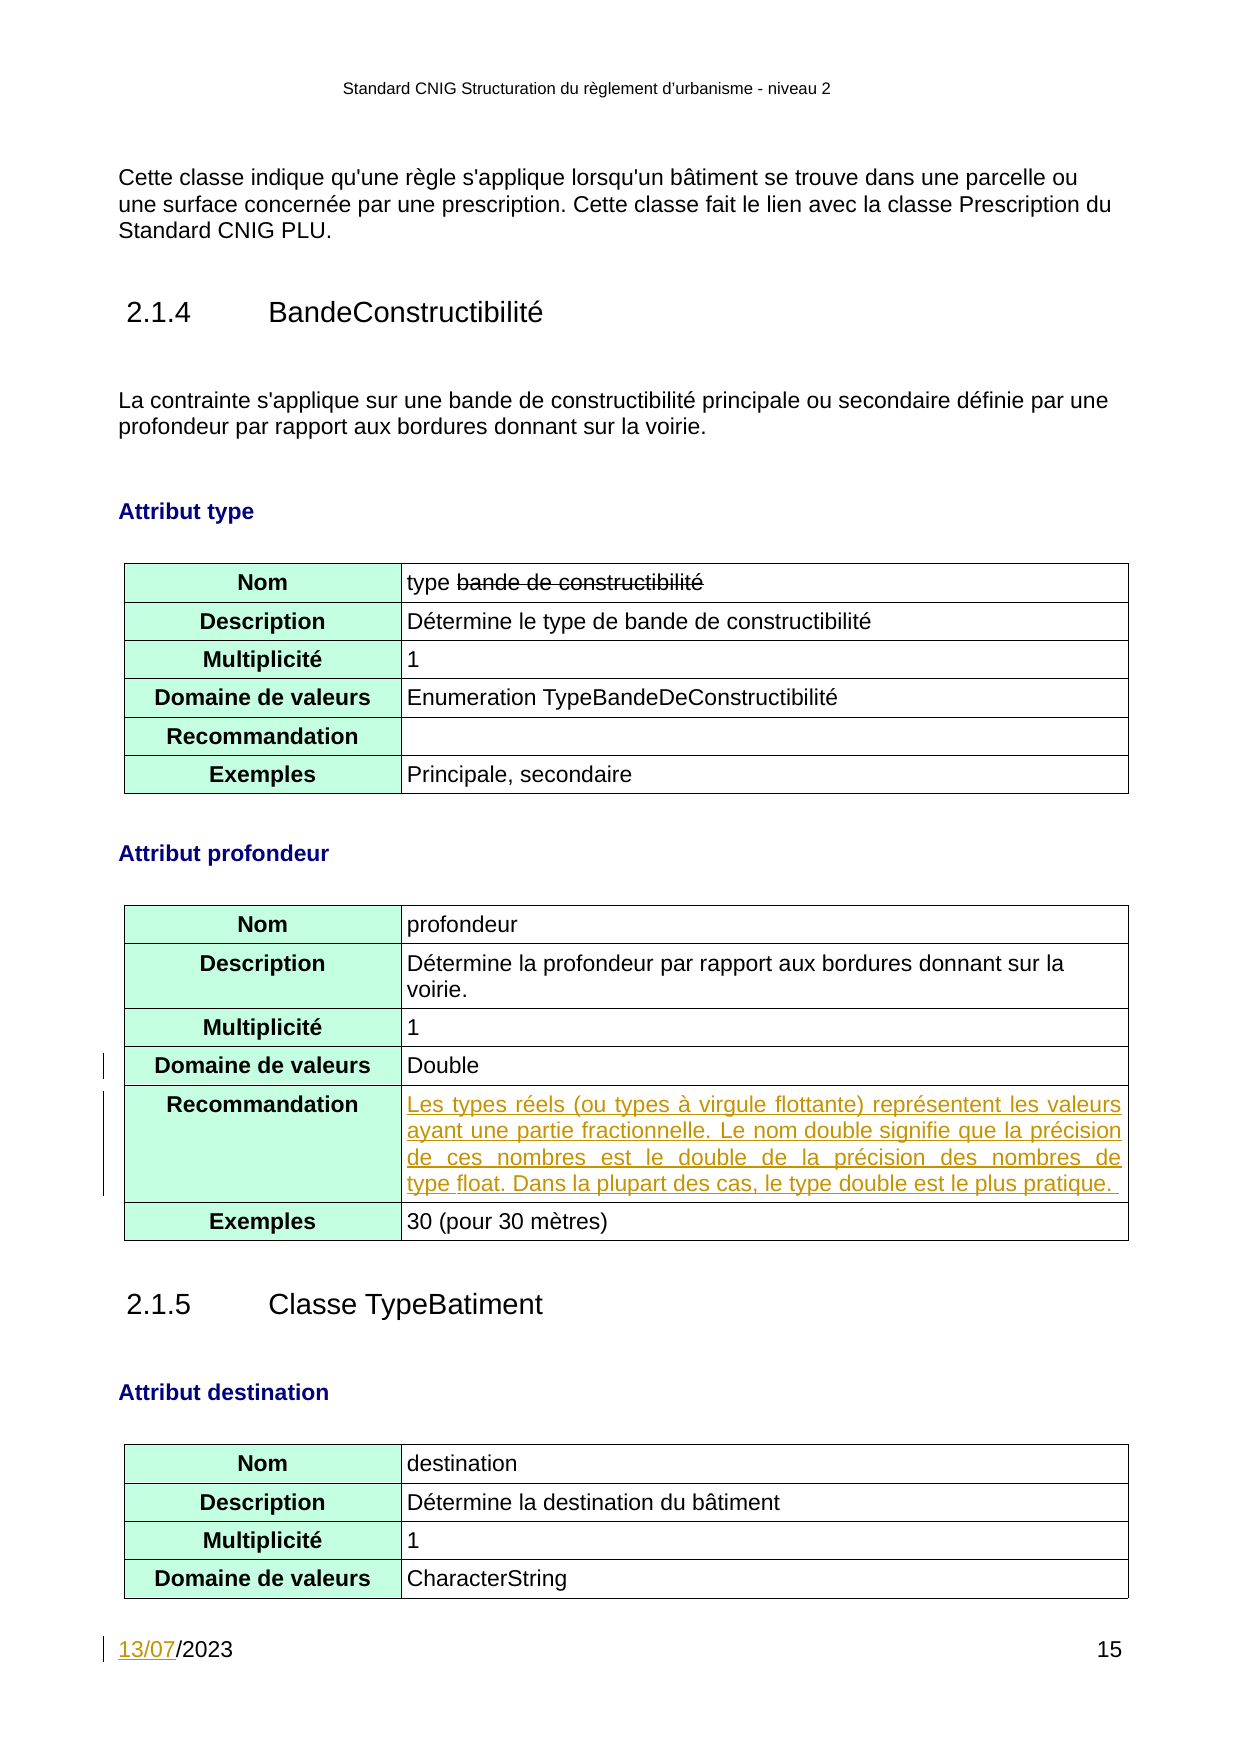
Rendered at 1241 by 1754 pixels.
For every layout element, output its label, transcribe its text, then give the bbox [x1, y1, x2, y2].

table_header destination [402, 1445, 1128, 1482]
table_cell Exemples [125, 756, 401, 793]
table_cell [402, 718, 1128, 755]
table_cell Détermine la destination du bâtiment [402, 1484, 1128, 1521]
table_cell Recommandation [125, 1086, 401, 1202]
table_cell 1 [402, 1009, 1128, 1046]
table_cell Description [125, 1484, 401, 1521]
list Classe TypeBatiment [118, 1287, 1122, 1320]
table_cell 1 [402, 1522, 1128, 1559]
table_cell Exemples [125, 1203, 401, 1240]
table_cell Double [402, 1047, 1128, 1084]
table_cell CharacterString [402, 1560, 1128, 1597]
table_header Nom [125, 906, 401, 943]
text Attribut destination [118, 1379, 1122, 1405]
list BandeConstructibilité [118, 294, 1122, 328]
table_cell Détermine le type de bande de constructibilité [402, 603, 1128, 640]
table_header Nom [125, 1445, 401, 1482]
table_cell Recommandation [125, 718, 401, 755]
table_cell Domaine de valeurs [125, 679, 401, 716]
table_header type bande de constructibilité [402, 564, 1128, 601]
text Cette classe indique qu'une règle s'applique lorsqu'un bâtiment se trouve dans une parcelle ou une surface concernée par une prescription. Cette classe fait le lien avec la classe Prescription du Standard CNIG PLU. [118, 164, 1122, 243]
table_header Nom [125, 564, 401, 601]
table_cell Description [125, 944, 401, 1008]
table_cell Multiplicité [125, 1009, 401, 1046]
table_cell Les types réels (ou types à virgule flottante) représentent les valeurs ayant une partie fractionnelle. Le nom double signifie que la précision de ces nombres est le double de la précision des nombres de type float. Dans la plupart des cas, le type double est le plus pratique. [402, 1086, 1128, 1202]
text La contrainte s'applique sur une bande de constructibilité principale ou secondaire définie par une profondeur par rapport aux bordures donnant sur la voirie. [118, 387, 1122, 439]
table_cell Description [125, 603, 401, 640]
table_header profondeur [402, 906, 1128, 943]
table_cell 1 [402, 641, 1128, 678]
table_cell Enumeration TypeBandeDeConstructibilité [402, 679, 1128, 716]
table_cell Domaine de valeurs [125, 1047, 401, 1084]
text Attribut profondeur [118, 840, 1122, 866]
table_cell Multiplicité [125, 1522, 401, 1559]
table_cell Domaine de valeurs [125, 1560, 401, 1597]
table_cell 30 (pour 30 mètres) [402, 1203, 1128, 1240]
table_cell Multiplicité [125, 641, 401, 678]
table_cell Détermine la profondeur par rapport aux bordures donnant sur la voirie. [402, 944, 1128, 1008]
table_cell Principale, secondaire [402, 756, 1128, 793]
text Attribut type [118, 498, 1122, 524]
